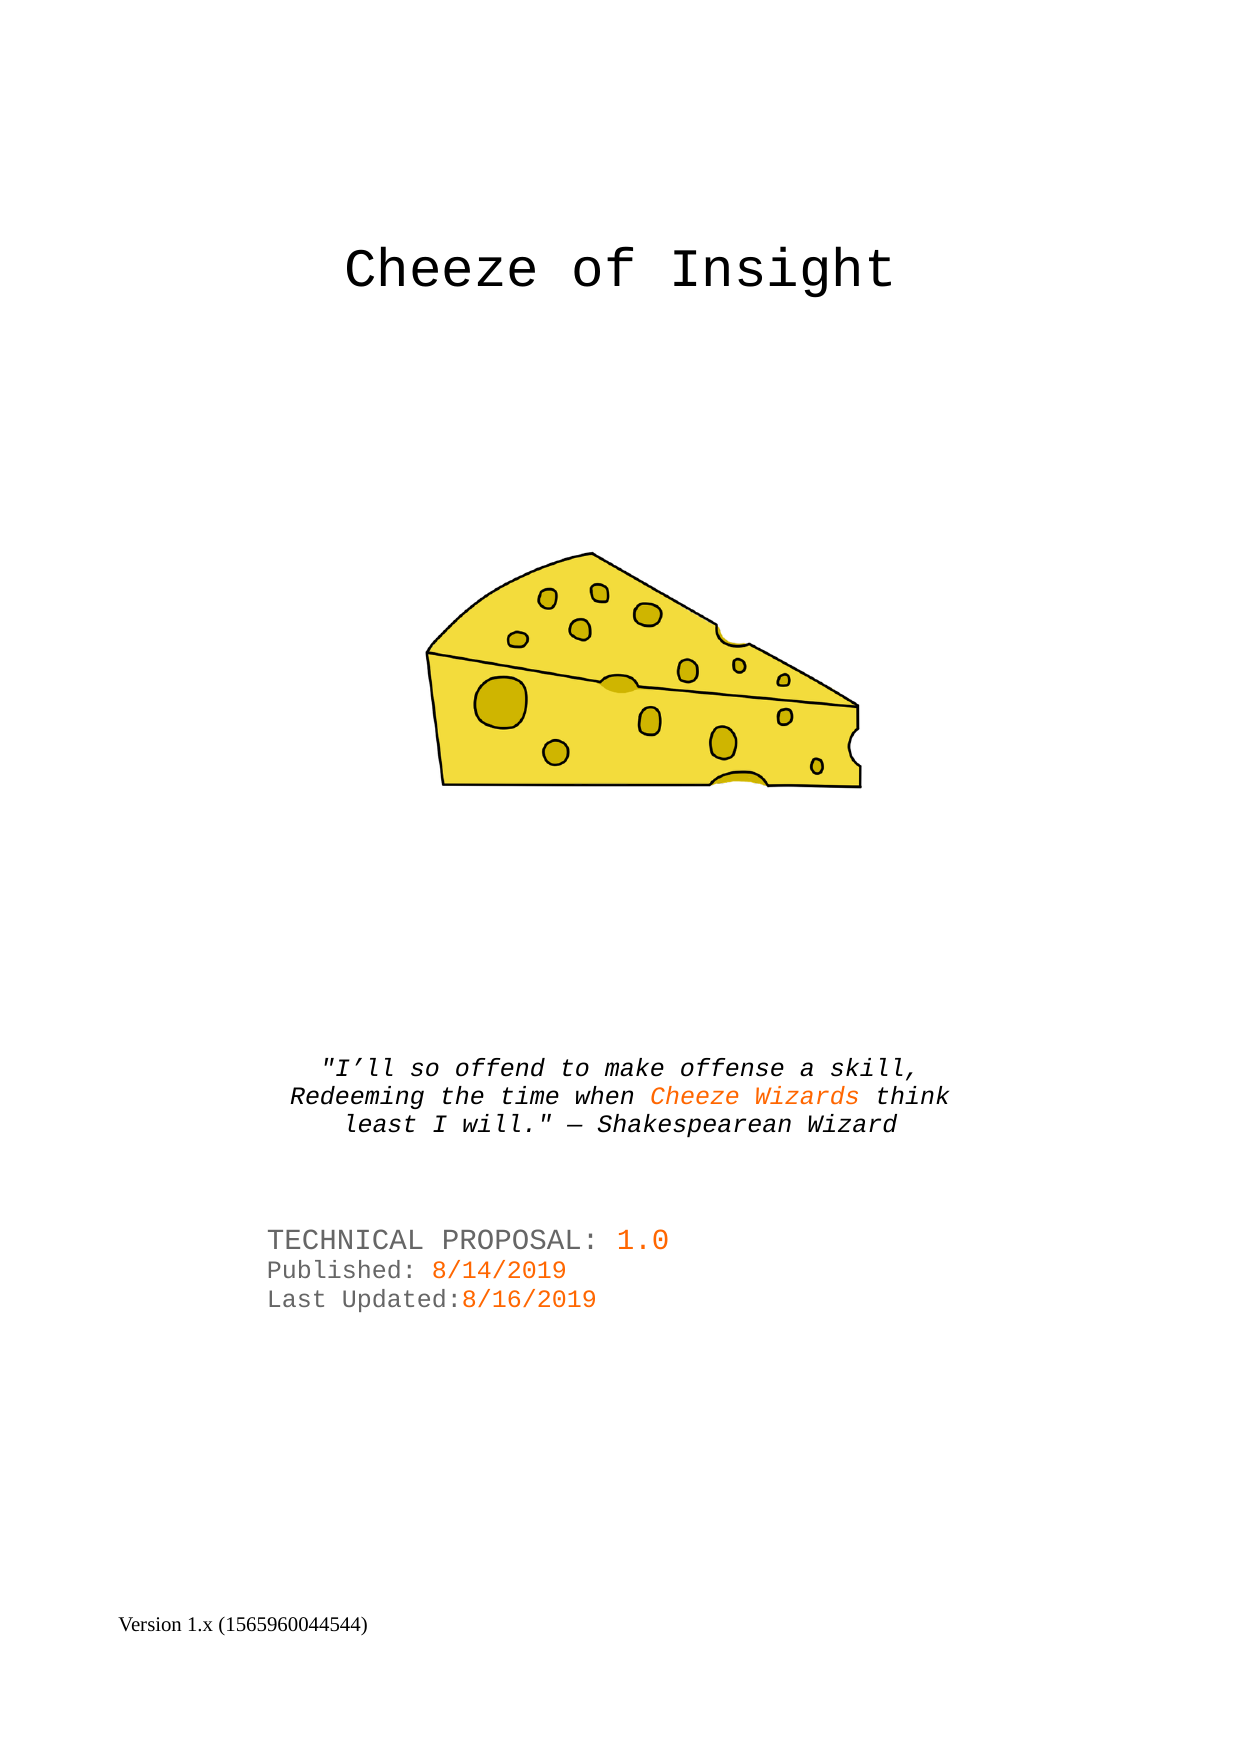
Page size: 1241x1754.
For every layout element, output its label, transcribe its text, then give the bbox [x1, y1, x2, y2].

picture [264, 425, 976, 994]
text TECHNICAL PROPOSAL: 1.0 [267, 1225, 1122, 1258]
text Published: 8/14/2019 [267, 1258, 1122, 1286]
text Redeeming the time when Cheeze Wizards think least I will." — Shakespearean Wizard [267, 1083, 975, 1140]
text Last Updated:8/16/2019 [267, 1286, 1122, 1315]
text "I’ll so offend to make offense a skill, [267, 1055, 975, 1083]
text Cheeze of Insight [118, 241, 1122, 302]
